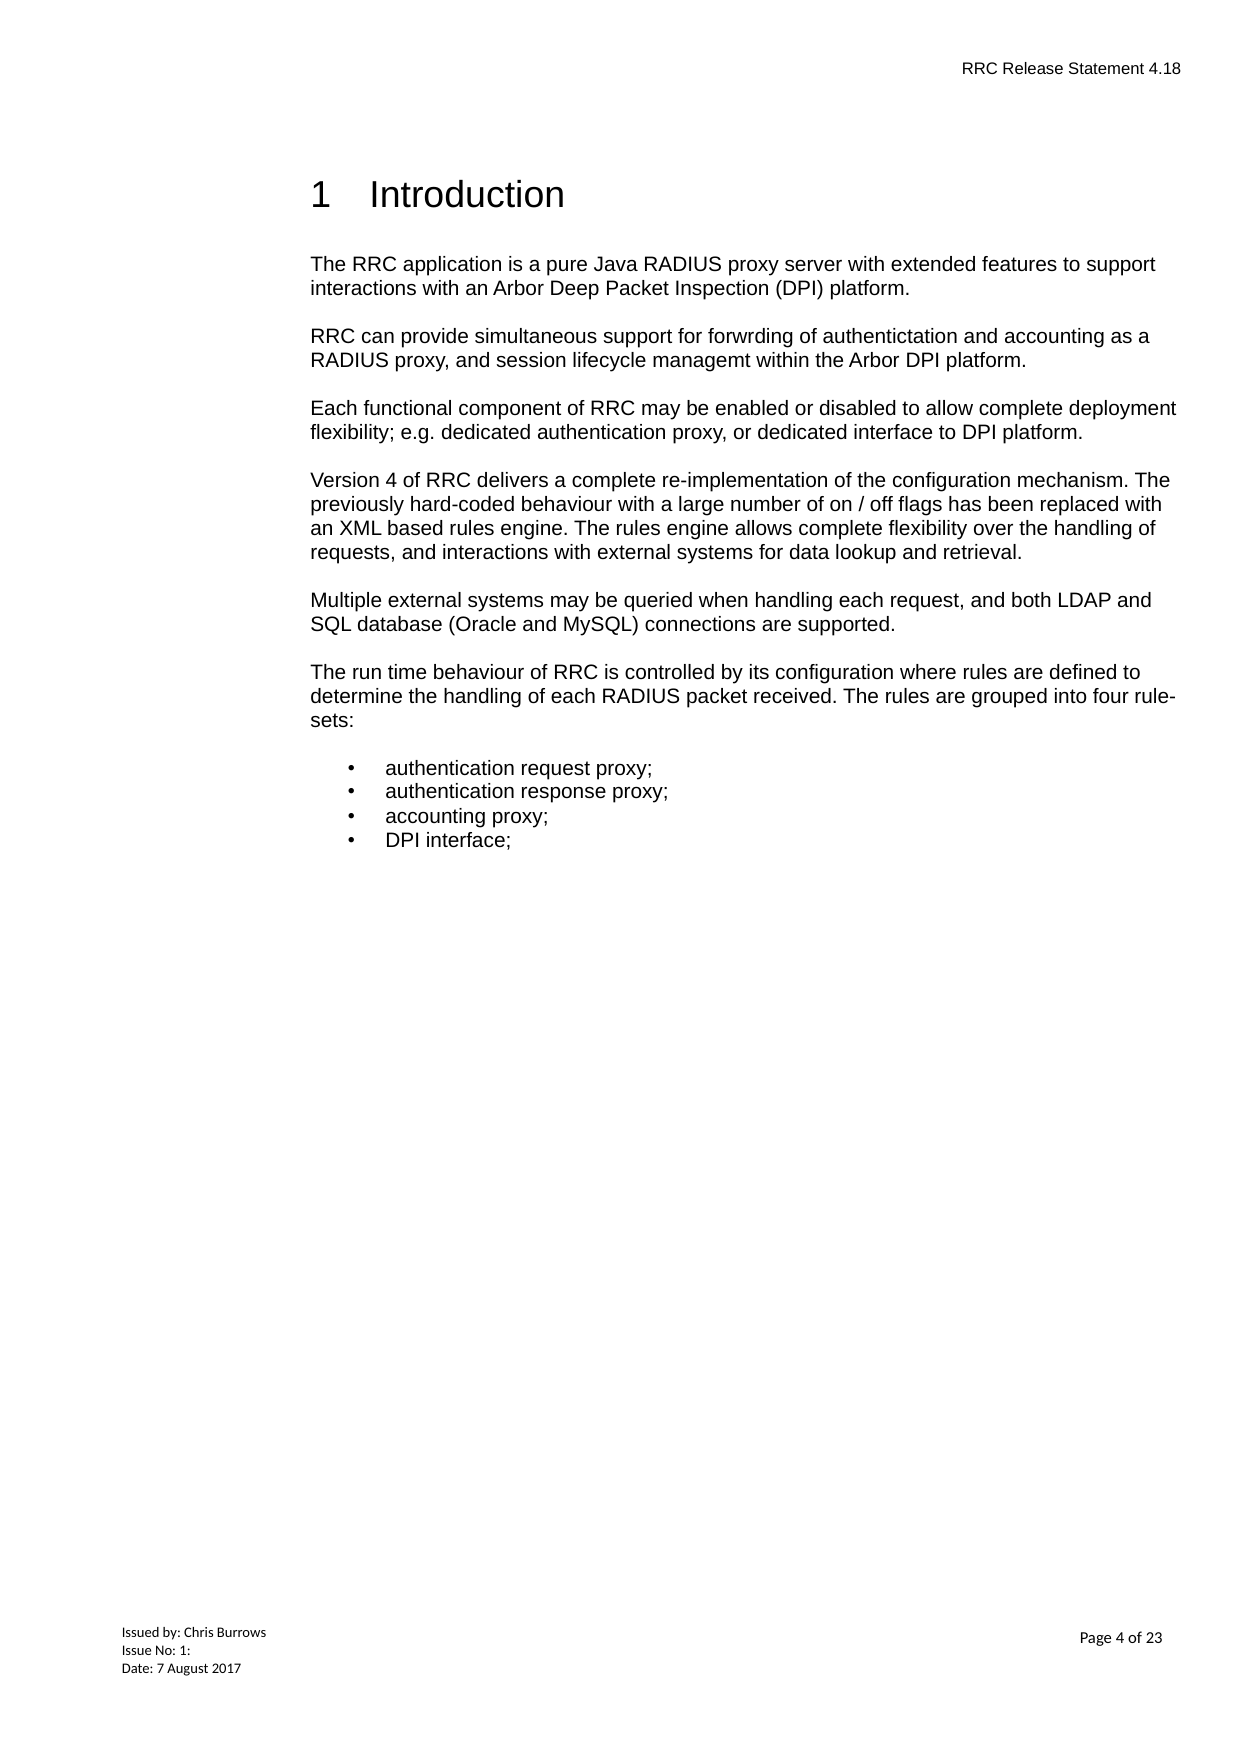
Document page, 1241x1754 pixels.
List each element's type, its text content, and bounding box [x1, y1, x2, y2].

list authentication response proxy; [348, 779, 1181, 803]
text Version 4 of RRC delivers a complete re-implementation of the configuration mechanism. The previously hard-coded behaviour with a large number of on / off flags has been replaced with an XML based rules engine. The rules engine allows complete flexibility over the handling of requests, and interactions with external systems for data lookup and retrieval. [310, 468, 1181, 564]
list accounting proxy; [348, 803, 1181, 827]
text Each functional component of RRC may be enabled or disabled to allow complete deployment flexibility; e.g. dedicated authentication proxy, or dedicated interface to DPI platform. [310, 396, 1181, 444]
list authentication request proxy; [348, 755, 1181, 779]
text RRC can provide simultaneous support for forwrding of authentictation and accounting as a RADIUS proxy, and session lifecycle managemt within the Arbor DPI platform. [310, 324, 1181, 396]
subtitle Introduction [310, 177, 1181, 215]
list DPI interface; [348, 827, 1181, 852]
text The RRC application is a pure Java RADIUS proxy server with extended features to support interactions with an Arbor Deep Packet Inspection (DPI) platform. [310, 252, 1181, 324]
text Multiple external systems may be queried when handling each request, and both LDAP and SQL database (Oracle and MySQL) connections are supported. [310, 588, 1181, 636]
text The run time behaviour of RRC is controlled by its configuration where rules are defined to determine the handling of each RADIUS packet received. The rules are grouped into four rule-sets: [310, 659, 1181, 731]
